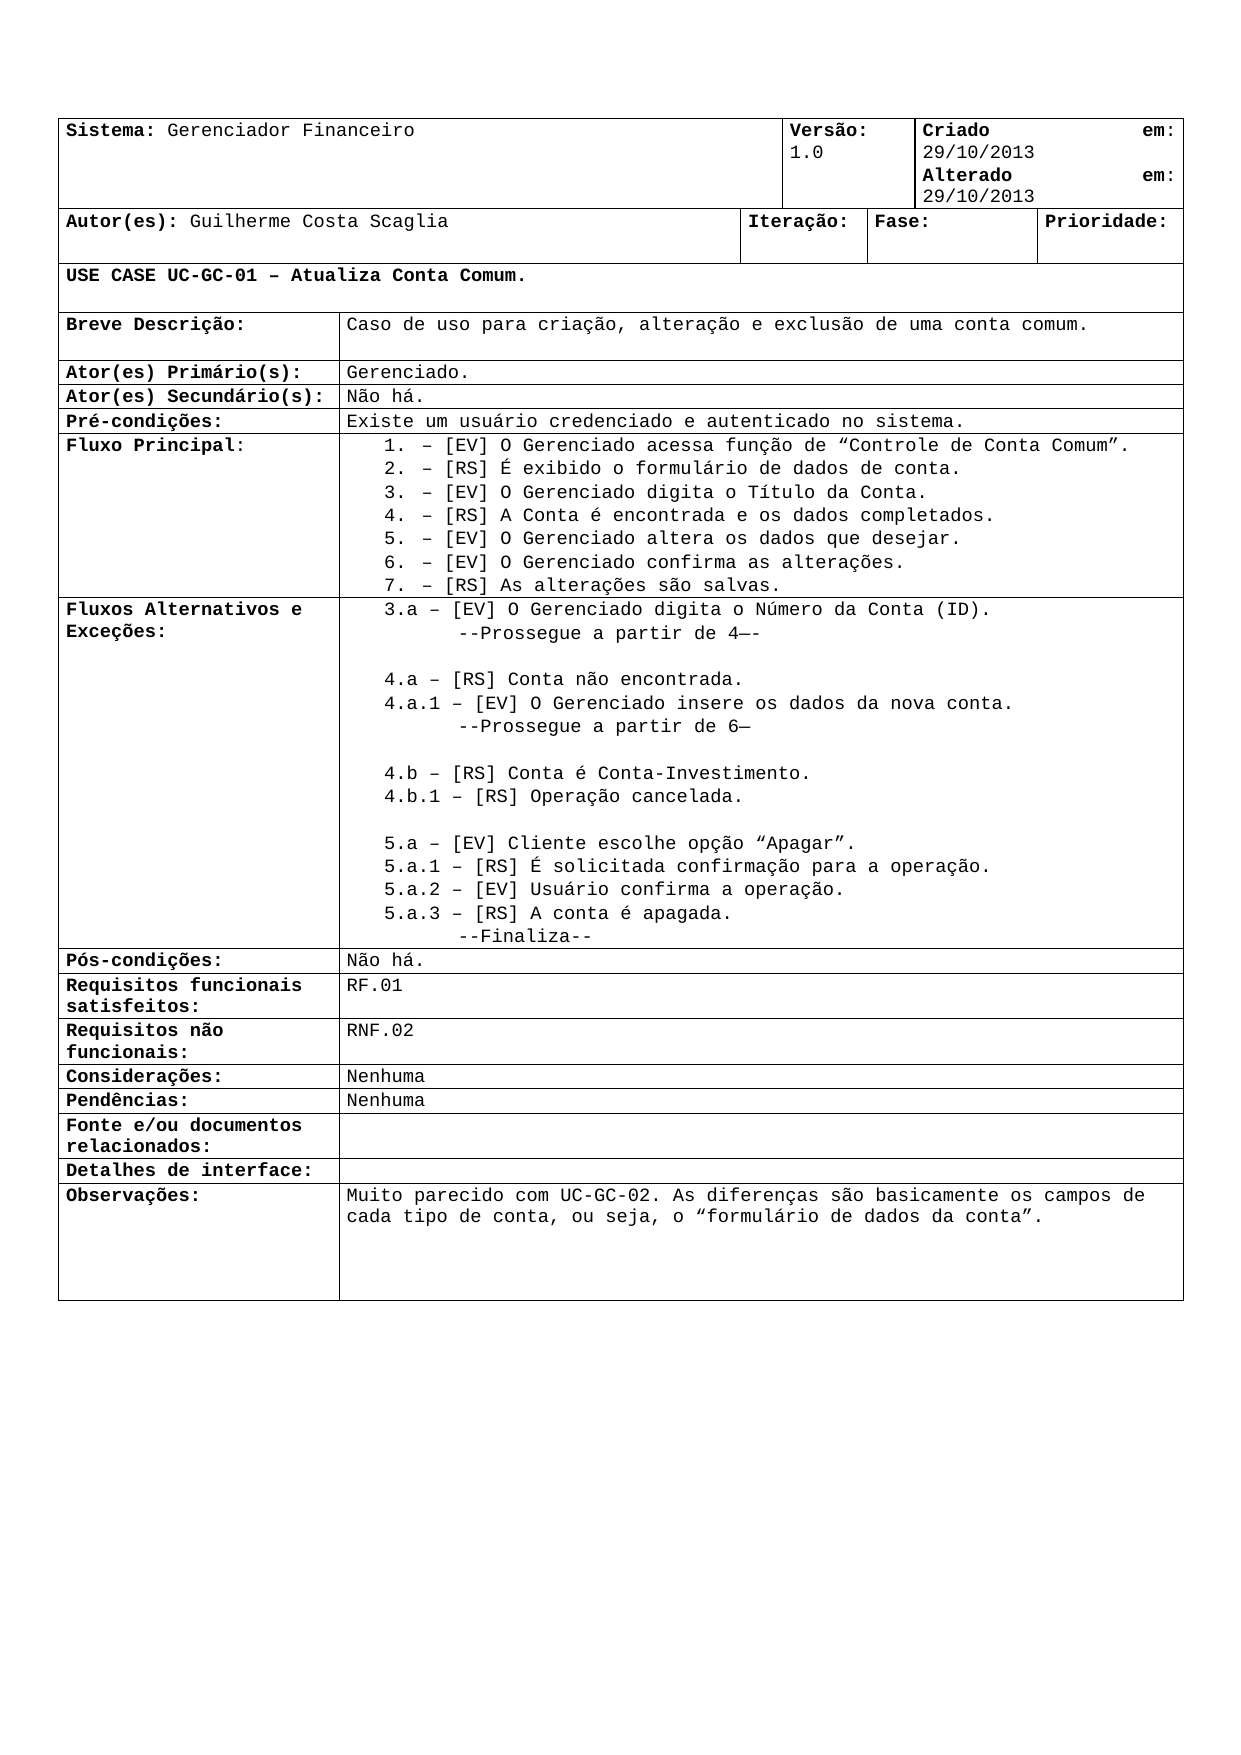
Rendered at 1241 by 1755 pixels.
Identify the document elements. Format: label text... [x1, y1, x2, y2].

table_cell Pendências: [59, 1089, 339, 1112]
table_cell Existe um usuário credenciado e autenticado no sistema. [340, 409, 1183, 433]
table_cell Muito parecido com UC-GC-02. As diferenças são basicamente os campos de cada tipo de conta, ou seja, o “formulário de dados da conta”. [340, 1184, 1183, 1300]
table_cell Detalhes de interface: [59, 1159, 339, 1182]
table_cell Não há. [340, 385, 1183, 408]
table_cell Fase: [868, 209, 1037, 263]
table_cell Iteração: [741, 209, 867, 263]
table_cell Fluxos Alternativos e Exceções: [59, 598, 339, 948]
table_cell Ator(es) Primário(s): [59, 361, 339, 384]
table_cell Gerenciado. [340, 361, 1183, 384]
table_cell Nenhuma [340, 1089, 1183, 1112]
table_cell Pré-condições: [59, 409, 339, 433]
table_cell Requisitos não funcionais: [59, 1019, 339, 1064]
table_cell Caso de uso para criação, alteração e exclusão de uma conta comum. [340, 313, 1183, 359]
table_cell Ator(es) Secundário(s): [59, 385, 339, 408]
table_cell [340, 1159, 1183, 1182]
table_cell Prioridade: [1038, 209, 1183, 263]
table_cell [340, 1114, 1183, 1158]
table_header Versão: 1.0 [783, 119, 914, 208]
table_header Criado em: 29/10/2013 Alterado em: 29/10/2013 [916, 119, 1183, 208]
table_cell Nenhuma [340, 1065, 1183, 1088]
table_header Sistema: Gerenciador Financeiro [59, 119, 782, 208]
table_cell Considerações: [59, 1065, 339, 1088]
table_cell Pós-condições: [59, 949, 339, 972]
table_cell Fluxo Principal: [59, 434, 339, 597]
table_cell Requisitos funcionais satisfeitos: [59, 974, 339, 1018]
table_cell Fonte e/ou documentos relacionados: [59, 1114, 339, 1158]
table_cell Breve Descrição: [59, 313, 339, 359]
table_cell – [EV] O Gerenciado acessa função de “Controle de Conta Comum”. – [RS] É exibido o formulário de dados de conta. – [EV] O Gerenciado digita o Título da Conta. – [RS] A Conta é encontrada e os dados completados. – [EV] O Gerenciado altera os dados que desejar. – [EV] O Gerenciado confirma as alterações. – [RS] As alterações são salvas. [340, 434, 1183, 597]
table_cell Autor(es): Guilherme Costa Scaglia [59, 209, 740, 263]
table_cell RF.01 [340, 974, 1183, 1018]
table_cell Não há. [340, 949, 1183, 972]
table_cell USE CASE UC-GC-01 – Atualiza Conta Comum. [59, 264, 1183, 312]
table_cell Observações: [59, 1184, 339, 1300]
table_cell RNF.02 [340, 1019, 1183, 1064]
table_cell 3.a – [EV] O Gerenciado digita o Número da Conta (ID). --Prossegue a partir de 4—- 4.a – [RS] Conta não encontrada. 4.a.1 – [EV] O Gerenciado insere os dados da nova conta. --Prossegue a partir de 6— 4.b – [RS] Conta é Conta-Investimento. 4.b.1 – [RS] Operação cancelada. 5.a – [EV] Cliente escolhe opção “Apagar”. 5.a.1 – [RS] É solicitada confirmação para a operação. 5.a.2 – [EV] Usuário confirma a operação. 5.a.3 – [RS] A conta é apagada. --Finaliza-- [340, 598, 1183, 948]
